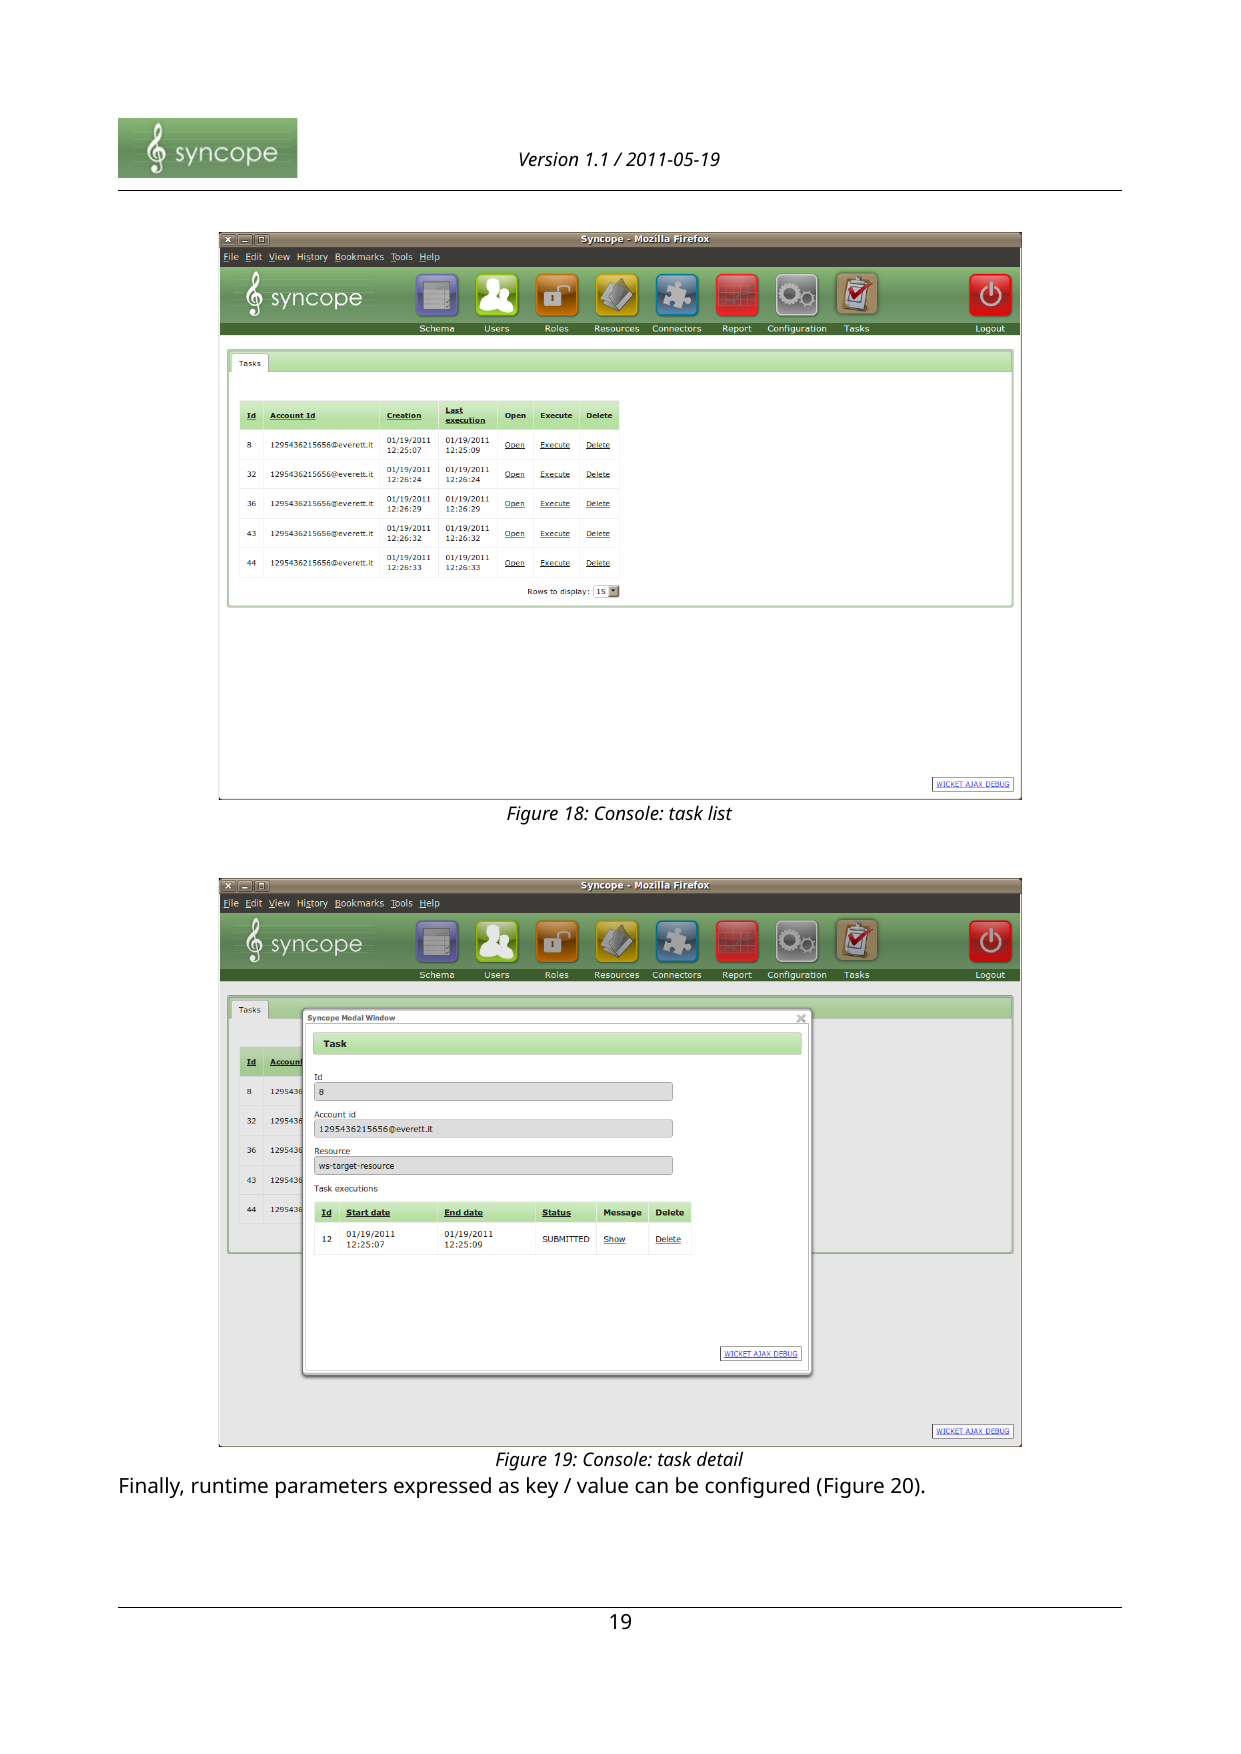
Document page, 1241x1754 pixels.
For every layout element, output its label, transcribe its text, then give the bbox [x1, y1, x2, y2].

picture [118, 118, 298, 178]
text Finally, runtime parameters expressed as key / value can be configured (Figure 20). [118, 961, 1122, 1500]
text Figure 19: Console: task detail [218, 1447, 1022, 1472]
picture [218, 232, 1022, 800]
text Figure 18: Console: task list [218, 800, 1022, 825]
picture [218, 878, 1022, 1447]
